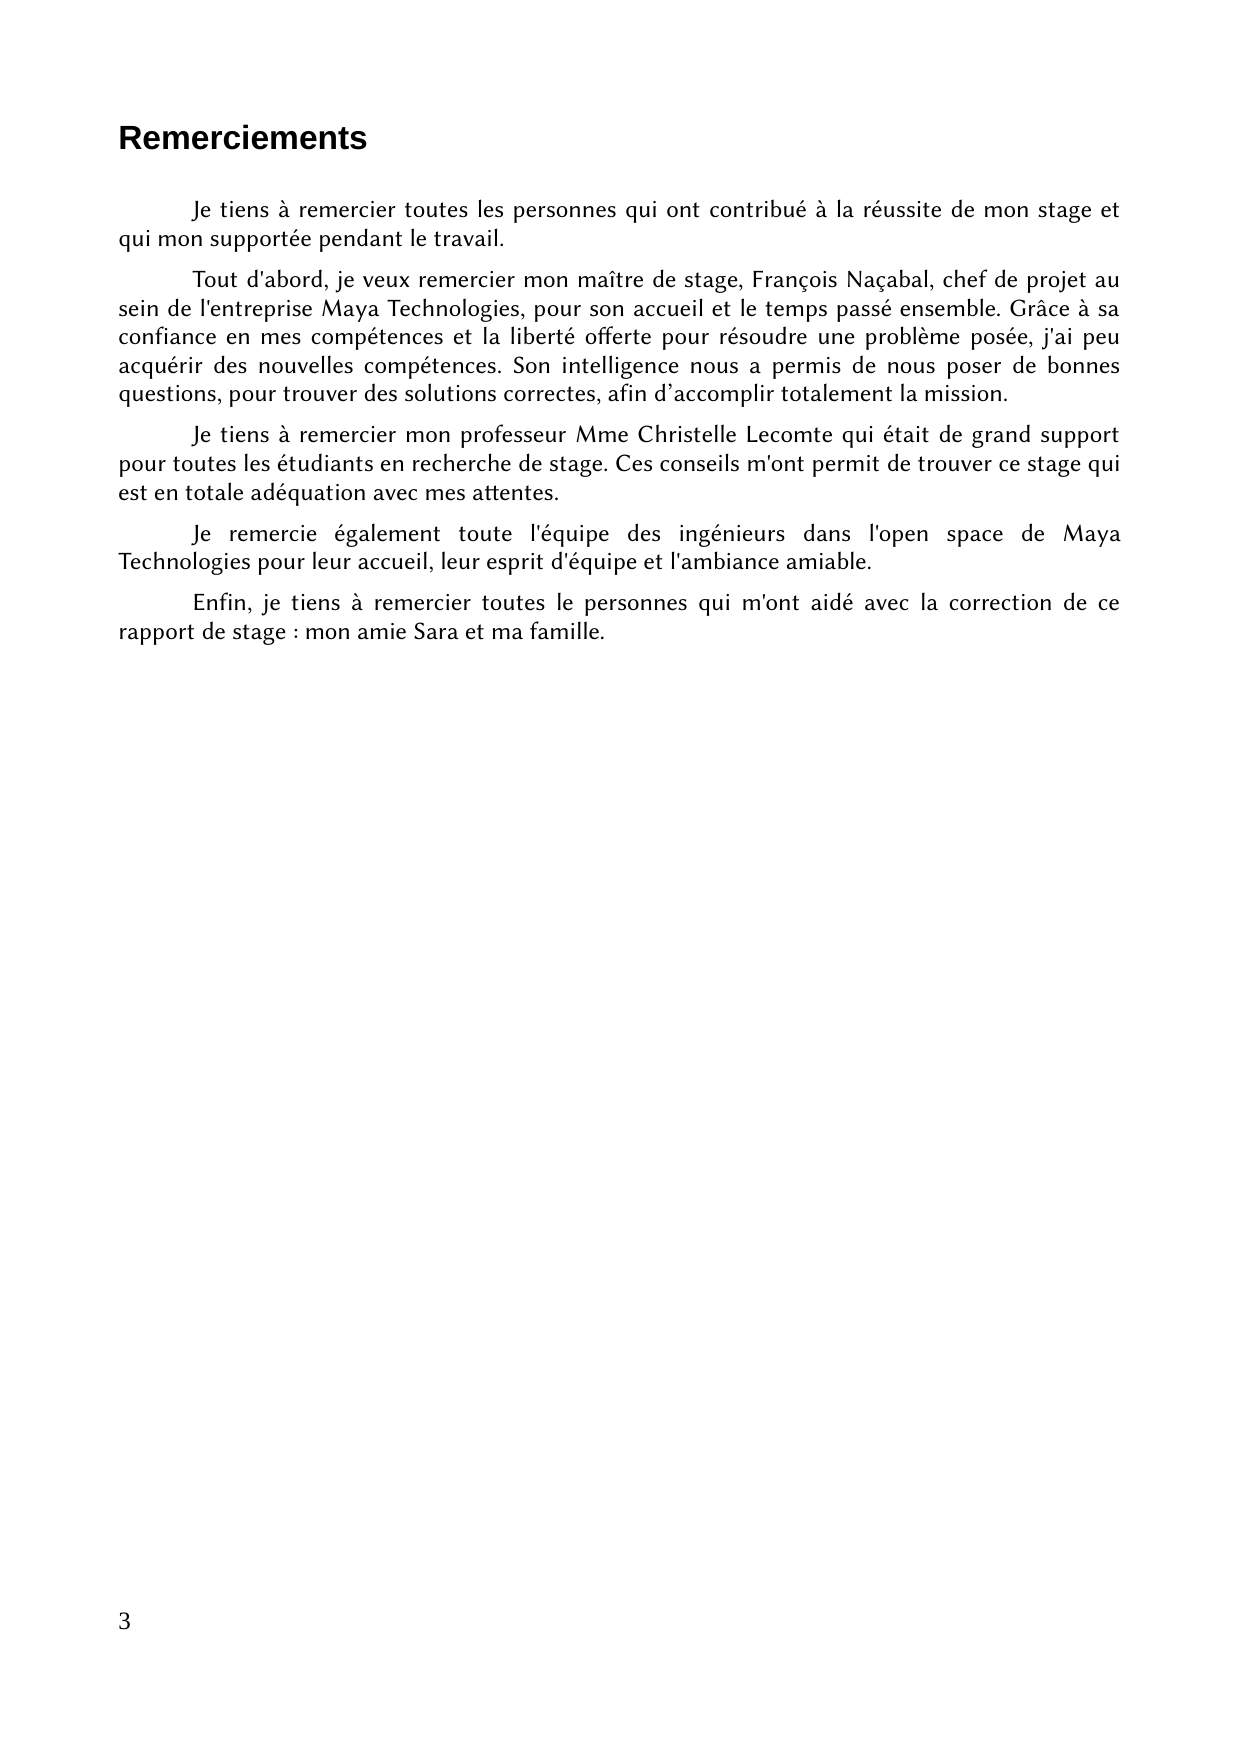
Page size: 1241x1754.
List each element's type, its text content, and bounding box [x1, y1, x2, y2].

text Je tiens à remercier mon professeur Mme Christelle Lecomte qui était de grand support pour toutes les étudiants en recherche de stage. Ces conseils m'ont permit de trouver ce stage qui est en totale adéquation avec mes attentes. [118, 420, 1122, 506]
text Je remercie également toute l'équipe des ingénieurs dans l'open space de Maya Technologies pour leur accueil, leur esprit d'équipe et l'ambiance amiable. [118, 518, 1122, 576]
text Tout d'abord, je veux remercier mon maître de stage, François Naçabal, chef de projet au sein de l'entreprise Maya Technologies, pour son accueil et le temps passé ensemble. Grâce à sa confiance en mes compétences et la liberté offerte pour résoudre une problème posée, j'ai peu acquérir des nouvelles compétences. Son intelligence nous a permis de nous poser de bonnes questions, pour trouver des solutions correctes, afin d’accomplir totalement la mission. [118, 265, 1122, 408]
text Enfin, je tiens à remercier toutes le personnes qui m'ont aidé avec la correction de ce rapport de stage : mon amie Sara et ma famille. [118, 588, 1122, 645]
text Je tiens à remercier toutes les personnes qui ont contribué à la réussite de mon stage et qui mon supportée pendant le travail. [118, 186, 1122, 253]
text Remerciements [118, 118, 1122, 157]
